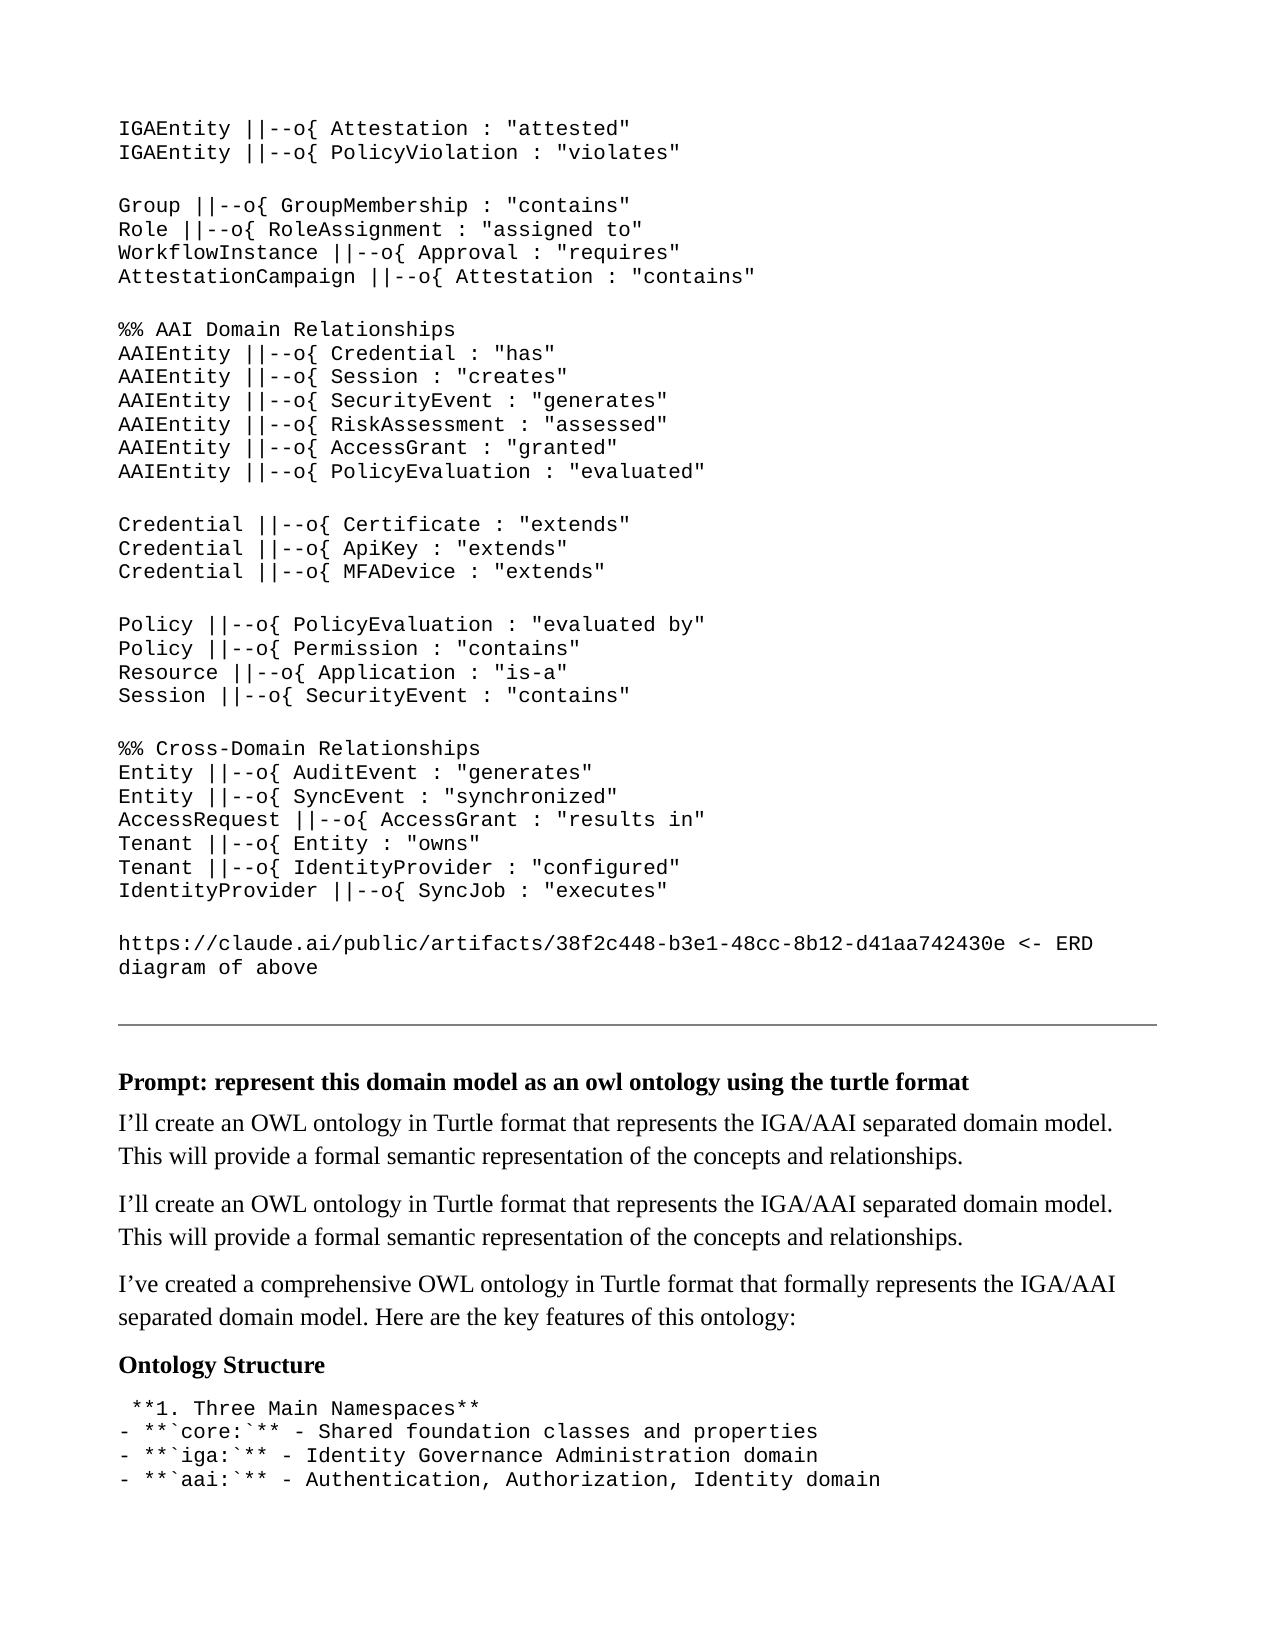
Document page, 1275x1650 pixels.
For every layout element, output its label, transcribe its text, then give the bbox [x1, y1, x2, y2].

text Credential ||--o{ MFADevice : "extends" [118, 561, 1157, 585]
subtitle Prompt: represent this domain model as an owl ontology using the turtle format [118, 1067, 1157, 1096]
text Session ||--o{ SecurityEvent : "contains" [118, 685, 1157, 709]
text IGAEntity ||--o{ PolicyViolation : "violates" [118, 142, 1157, 165]
text AAIEntity ||--o{ Session : "creates" [118, 366, 1157, 390]
text Policy ||--o{ Permission : "contains" [118, 638, 1157, 662]
text Policy ||--o{ PolicyEvaluation : "evaluated by" [118, 614, 1157, 638]
text - **`aai:`** - Authentication, Authorization, Identity domain [118, 1469, 1157, 1492]
text Ontology Structure [118, 1350, 1157, 1379]
text AAIEntity ||--o{ RiskAssessment : "assessed" [118, 413, 1157, 437]
text AAIEntity ||--o{ AccessGrant : "granted" [118, 437, 1157, 461]
text AAIEntity ||--o{ SecurityEvent : "generates" [118, 390, 1157, 413]
text **1. Three Main Namespaces** [118, 1398, 1157, 1421]
text https://claude.ai/public/artifacts/38f2c448-b3e1-48cc-8b12-d41aa742430e <- ERD diagram of above [118, 933, 1157, 981]
text AccessRequest ||--o{ AccessGrant : "results in" [118, 809, 1157, 833]
text AAIEntity ||--o{ PolicyEvaluation : "evaluated" [118, 461, 1157, 484]
text Credential ||--o{ Certificate : "extends" [118, 514, 1157, 538]
text AAIEntity ||--o{ Credential : "has" [118, 343, 1157, 366]
text Group ||--o{ GroupMembership : "contains" [118, 195, 1157, 218]
text Resource ||--o{ Application : "is-a" [118, 662, 1157, 685]
text - **`core:`** - Shared foundation classes and properties [118, 1421, 1157, 1445]
text IdentityProvider ||--o{ SyncJob : "executes" [118, 880, 1157, 904]
text - **`iga:`** - Identity Governance Administration domain [118, 1445, 1157, 1469]
text Tenant ||--o{ Entity : "owns" [118, 833, 1157, 857]
text Tenant ||--o{ IdentityProvider : "configured" [118, 857, 1157, 880]
text Entity ||--o{ AuditEvent : "generates" [118, 762, 1157, 786]
text I’ll create an OWL ontology in Turtle format that represents the IGA/AAI separated domain model. This will provide a formal semantic representation of the concepts and relationships. [118, 1108, 1157, 1170]
text %% Cross-Domain Relationships [118, 738, 1157, 762]
text I’ve created a comprehensive OWL ontology in Turtle format that formally represents the IGA/AAI separated domain model. Here are the key features of this ontology: [118, 1269, 1157, 1331]
text IGAEntity ||--o{ Attestation : "attested" [118, 118, 1157, 142]
text I’ll create an OWL ontology in Turtle format that represents the IGA/AAI separated domain model. This will provide a formal semantic representation of the concepts and relationships. [118, 1189, 1157, 1251]
text Credential ||--o{ ApiKey : "extends" [118, 538, 1157, 561]
text AttestationCampaign ||--o{ Attestation : "contains" [118, 266, 1157, 289]
text Role ||--o{ RoleAssignment : "assigned to" [118, 218, 1157, 242]
text %% AAI Domain Relationships [118, 319, 1157, 343]
text WorkflowInstance ||--o{ Approval : "requires" [118, 242, 1157, 266]
text Entity ||--o{ SyncEvent : "synchronized" [118, 786, 1157, 809]
